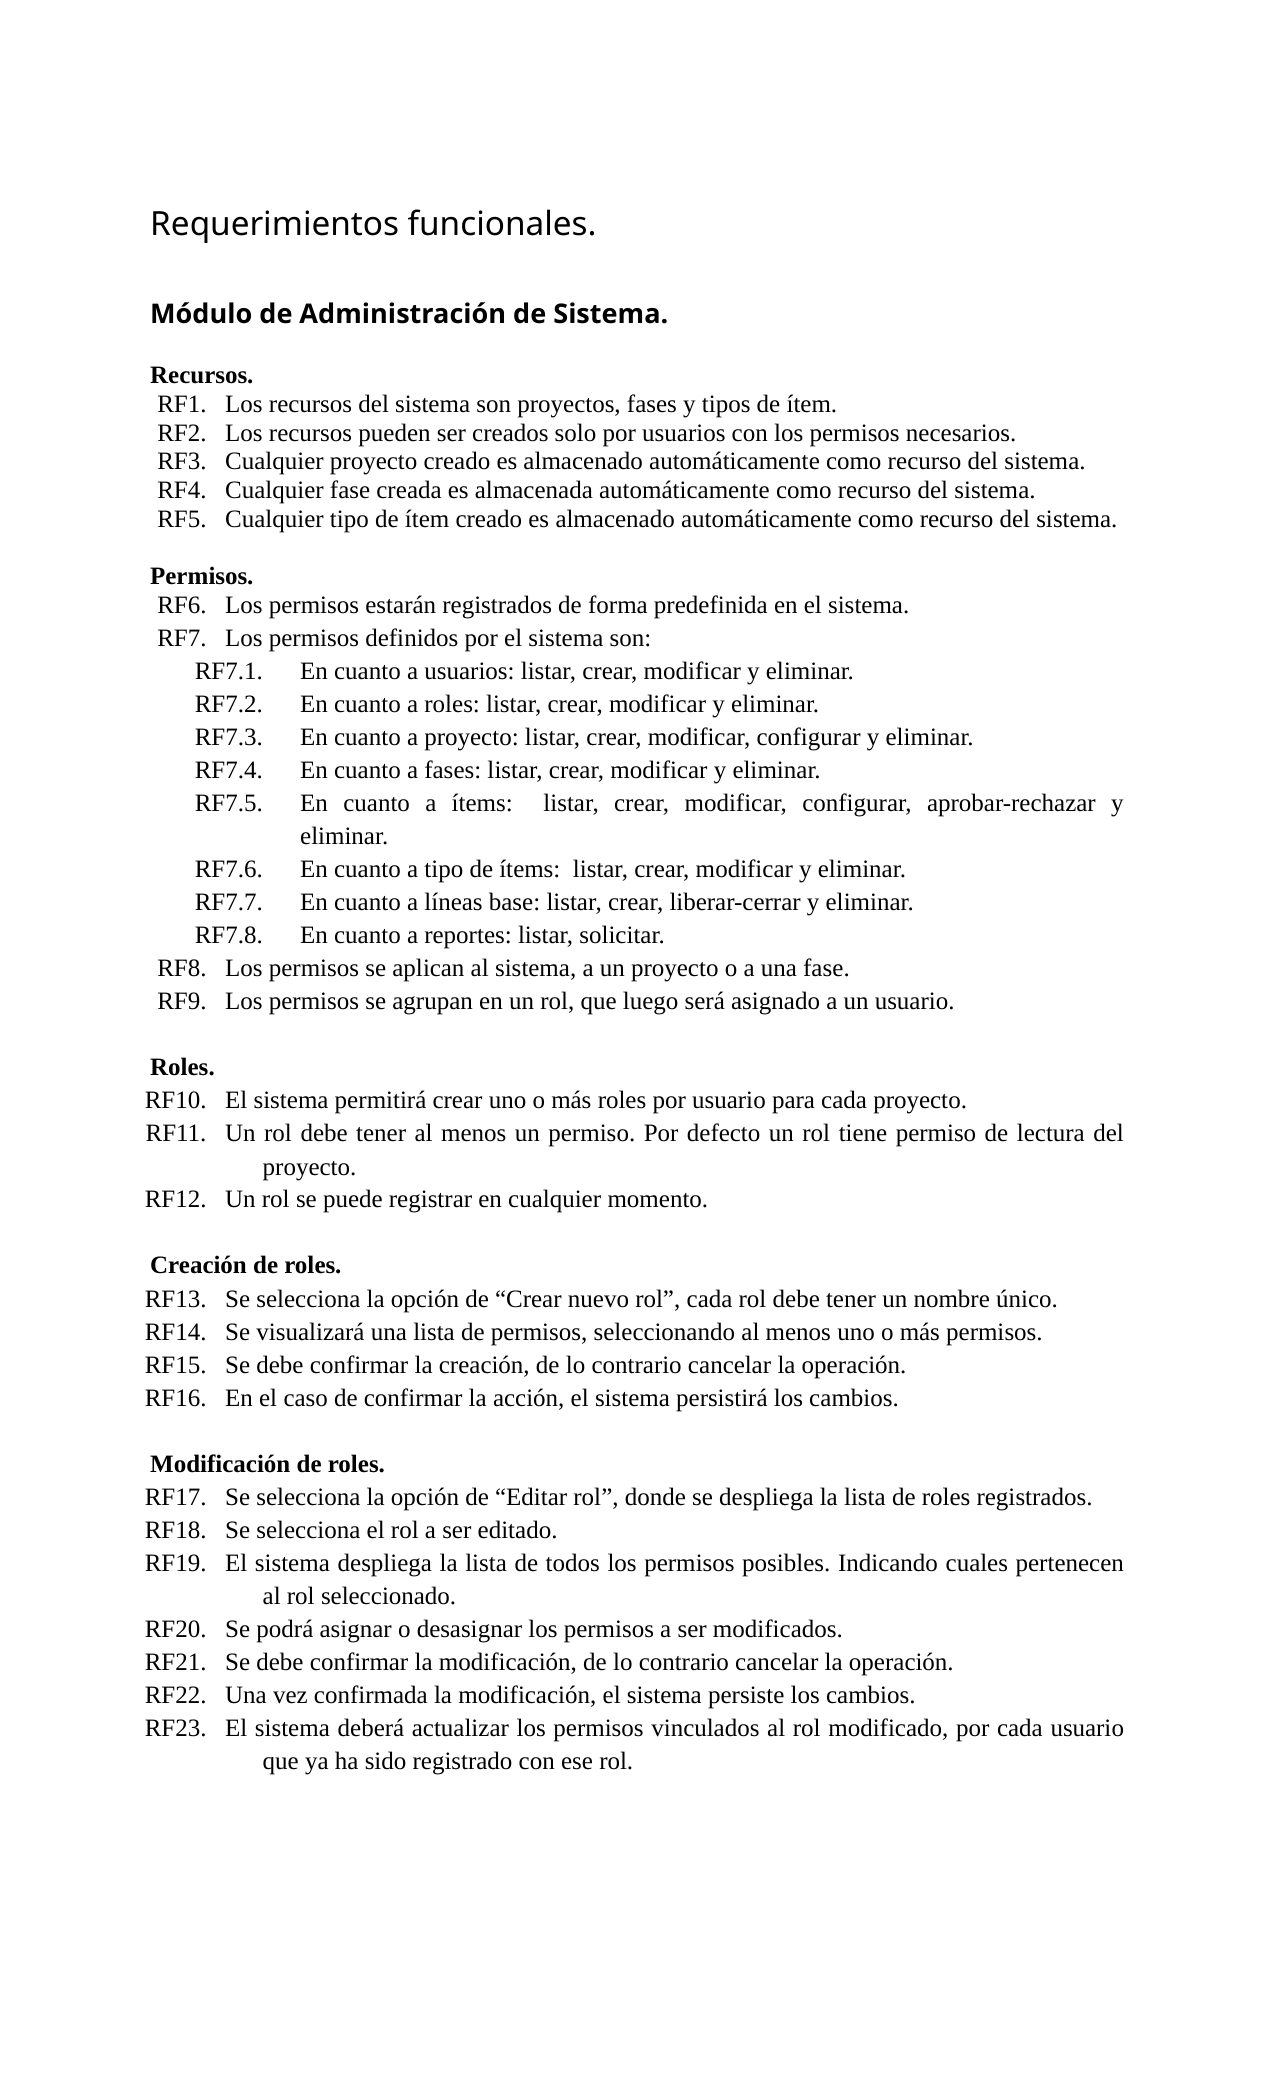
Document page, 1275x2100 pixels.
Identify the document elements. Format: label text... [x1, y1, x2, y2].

list Cualquier fase creada es almacenada automáticamente como recurso del sistema. [206, 475, 1125, 504]
list En cuanto a proyecto: listar, crear, modificar, configurar y eliminar. [263, 722, 1125, 751]
list Se selecciona el rol a ser editado. [206, 1515, 1125, 1543]
text Creación de roles. [150, 1251, 1125, 1279]
list El sistema permitirá crear uno o más roles por usuario para cada proyecto. [206, 1086, 1125, 1114]
list Un rol se puede registrar en cualquier momento. [206, 1184, 1125, 1213]
list Cualquier proyecto creado es almacenado automáticamente como recurso del sistema. [206, 446, 1125, 475]
list En cuanto a tipo de ítems: listar, crear, modificar y eliminar. [263, 854, 1125, 883]
list Se debe confirmar la modificación, de lo contrario cancelar la operación. [206, 1647, 1125, 1676]
list En cuanto a ítems: listar, crear, modificar, configurar, aprobar-rechazar y eliminar. [263, 788, 1125, 850]
list Los recursos pueden ser creados solo por usuarios con los permisos necesarios. [206, 418, 1125, 446]
list Se selecciona la opción de “Editar rol”, donde se despliega la lista de roles registrados. [206, 1482, 1125, 1511]
list Se debe confirmar la creación, de lo contrario cancelar la operación. [206, 1350, 1125, 1378]
subtitle Requerimientos funcionales. [150, 199, 1125, 245]
list El sistema despliega la lista de todos los permisos posibles. Indicando cuales pertenecen al rol seleccionado. [206, 1548, 1125, 1609]
list Los permisos se aplican al sistema, a un proyecto o a una fase. [206, 953, 1125, 982]
list En cuanto a reportes: listar, solicitar. [263, 920, 1125, 949]
list Una vez confirmada la modificación, el sistema persiste los cambios. [206, 1680, 1125, 1709]
list En cuanto a líneas base: listar, crear, liberar-cerrar y eliminar. [263, 887, 1125, 916]
list En cuanto a roles: listar, crear, modificar y eliminar. [263, 689, 1125, 718]
list Los permisos estarán registrados de forma predefinida en el sistema. [206, 590, 1125, 619]
list Los recursos del sistema son proyectos, fases y tipos de ítem. [206, 389, 1125, 418]
list En el caso de confirmar la acción, el sistema persistirá los cambios. [206, 1383, 1125, 1411]
list Cualquier tipo de ítem creado es almacenado automáticamente como recurso del sistema. [206, 504, 1125, 533]
list En cuanto a fases: listar, crear, modificar y eliminar. [263, 755, 1125, 784]
list Se podrá asignar o desasignar los permisos a ser modificados. [206, 1614, 1125, 1643]
text Roles. [150, 1052, 1125, 1081]
list El sistema deberá actualizar los permisos vinculados al rol modificado, por cada usuario que ya ha sido registrado con ese rol. [206, 1713, 1125, 1775]
list Se selecciona la opción de “Crear nuevo rol”, cada rol debe tener un nombre único. [206, 1284, 1125, 1312]
list Los permisos definidos por el sistema son: [206, 623, 1125, 652]
list En cuanto a usuarios: listar, crear, modificar y eliminar. [263, 656, 1125, 685]
text Modificación de roles. [150, 1449, 1125, 1477]
list Los permisos se agrupan en un rol, que luego será asignado a un usuario. [206, 986, 1125, 1015]
list Un rol debe tener al menos un permiso. Por defecto un rol tiene permiso de lectura del proyecto. [206, 1118, 1125, 1180]
subtitle Módulo de Administración de Sistema. [150, 294, 1125, 331]
list Se visualizará una lista de permisos, seleccionando al menos uno o más permisos. [206, 1317, 1125, 1345]
text Permisos. [150, 561, 1125, 590]
text Recursos. [150, 360, 1125, 389]
